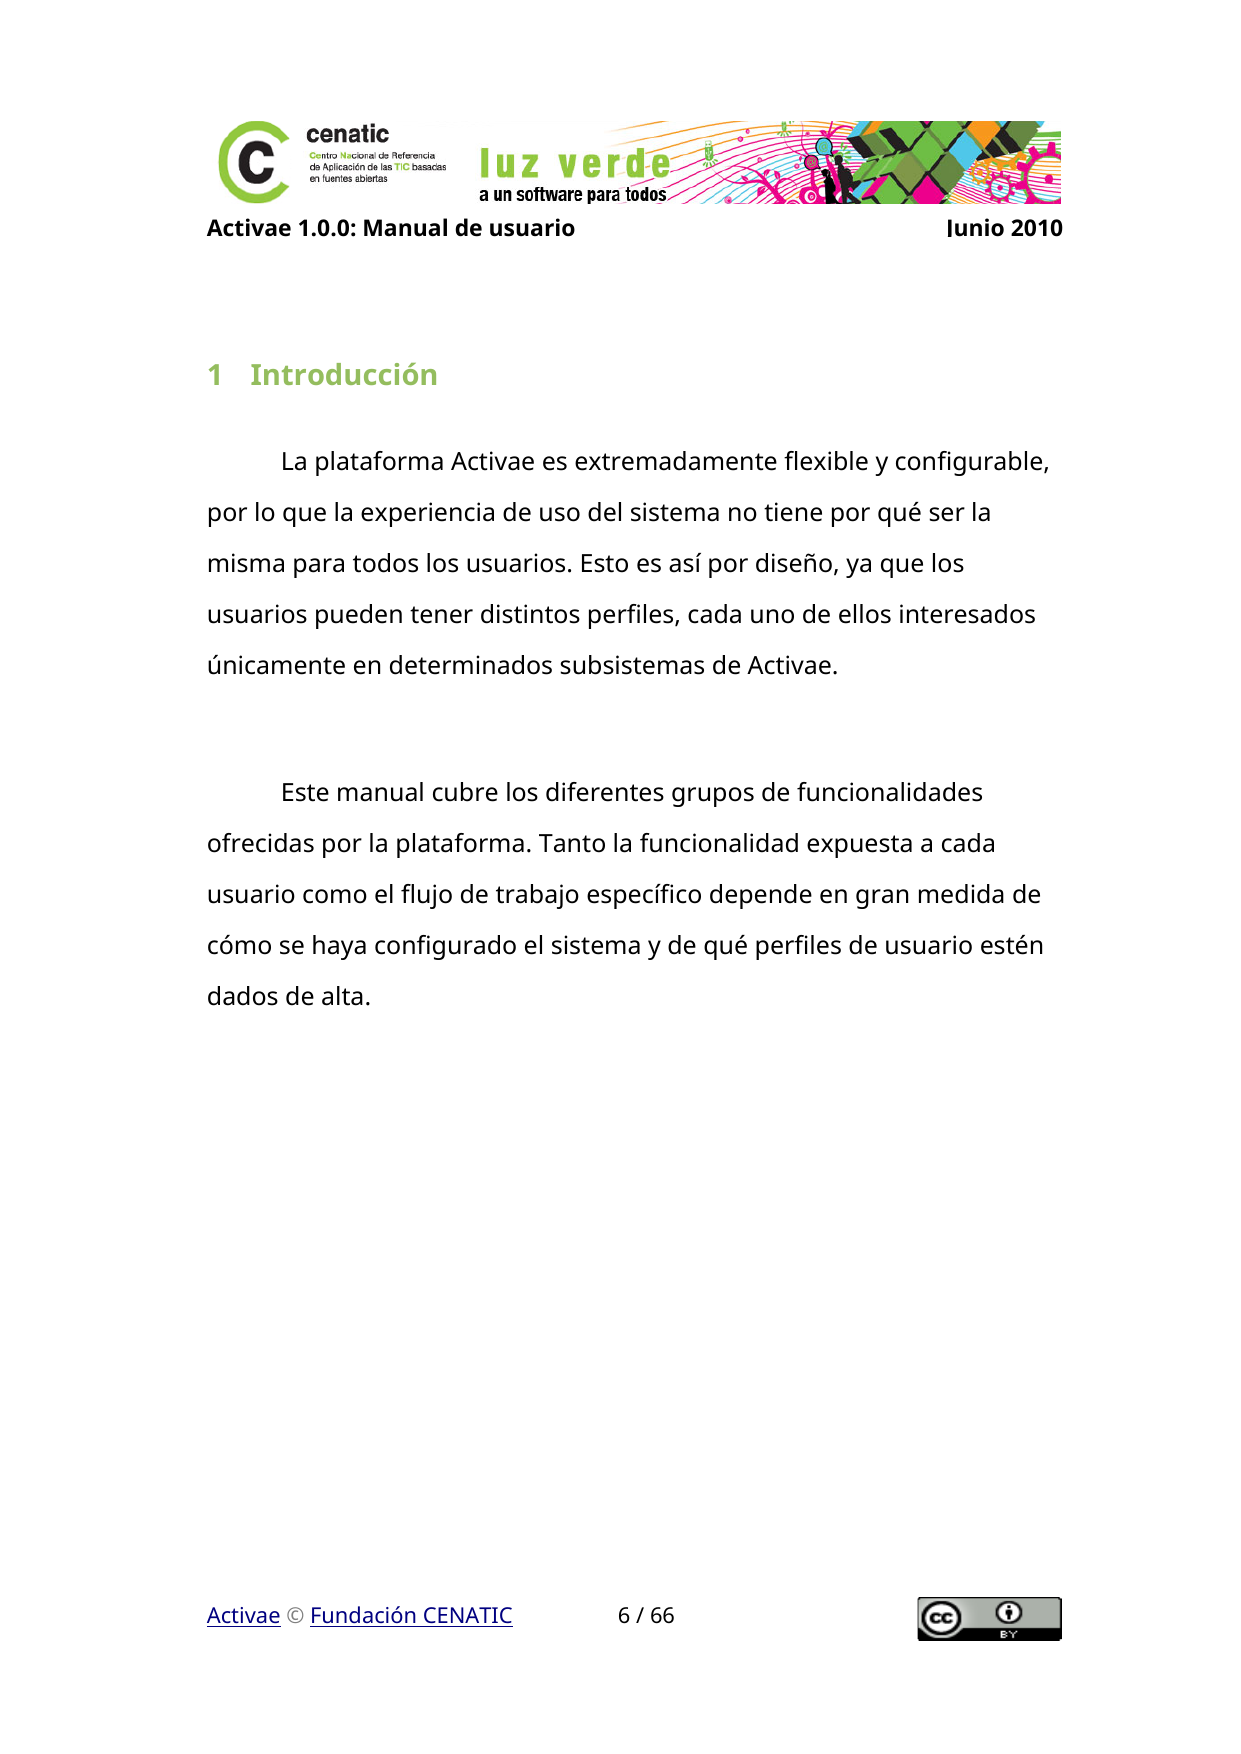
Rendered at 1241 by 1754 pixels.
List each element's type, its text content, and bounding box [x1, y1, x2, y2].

text La plataforma Activae es extremadamente flexible y configurable, por lo que la experiencia de uso del sistema no tiene por qué ser la misma para todos los usuarios. Esto es así por diseño, ya que los usuarios pueden tener distintos perfiles, cada uno de ellos interesados únicamente en determinados subsistemas de Activae. [207, 443, 1063, 681]
subtitle Introducción [207, 354, 1063, 394]
picture [211, 121, 1061, 204]
picture [917, 1597, 1062, 1641]
text Este manual cubre los diferentes grupos de funcionalidades ofrecidas por la plataforma. Tanto la funcionalidad expuesta a cada usuario como el flujo de trabajo específico depende en gran medida de cómo se haya configurado el sistema y de qué perfiles de usuario estén dados de alta. [207, 774, 1063, 1013]
